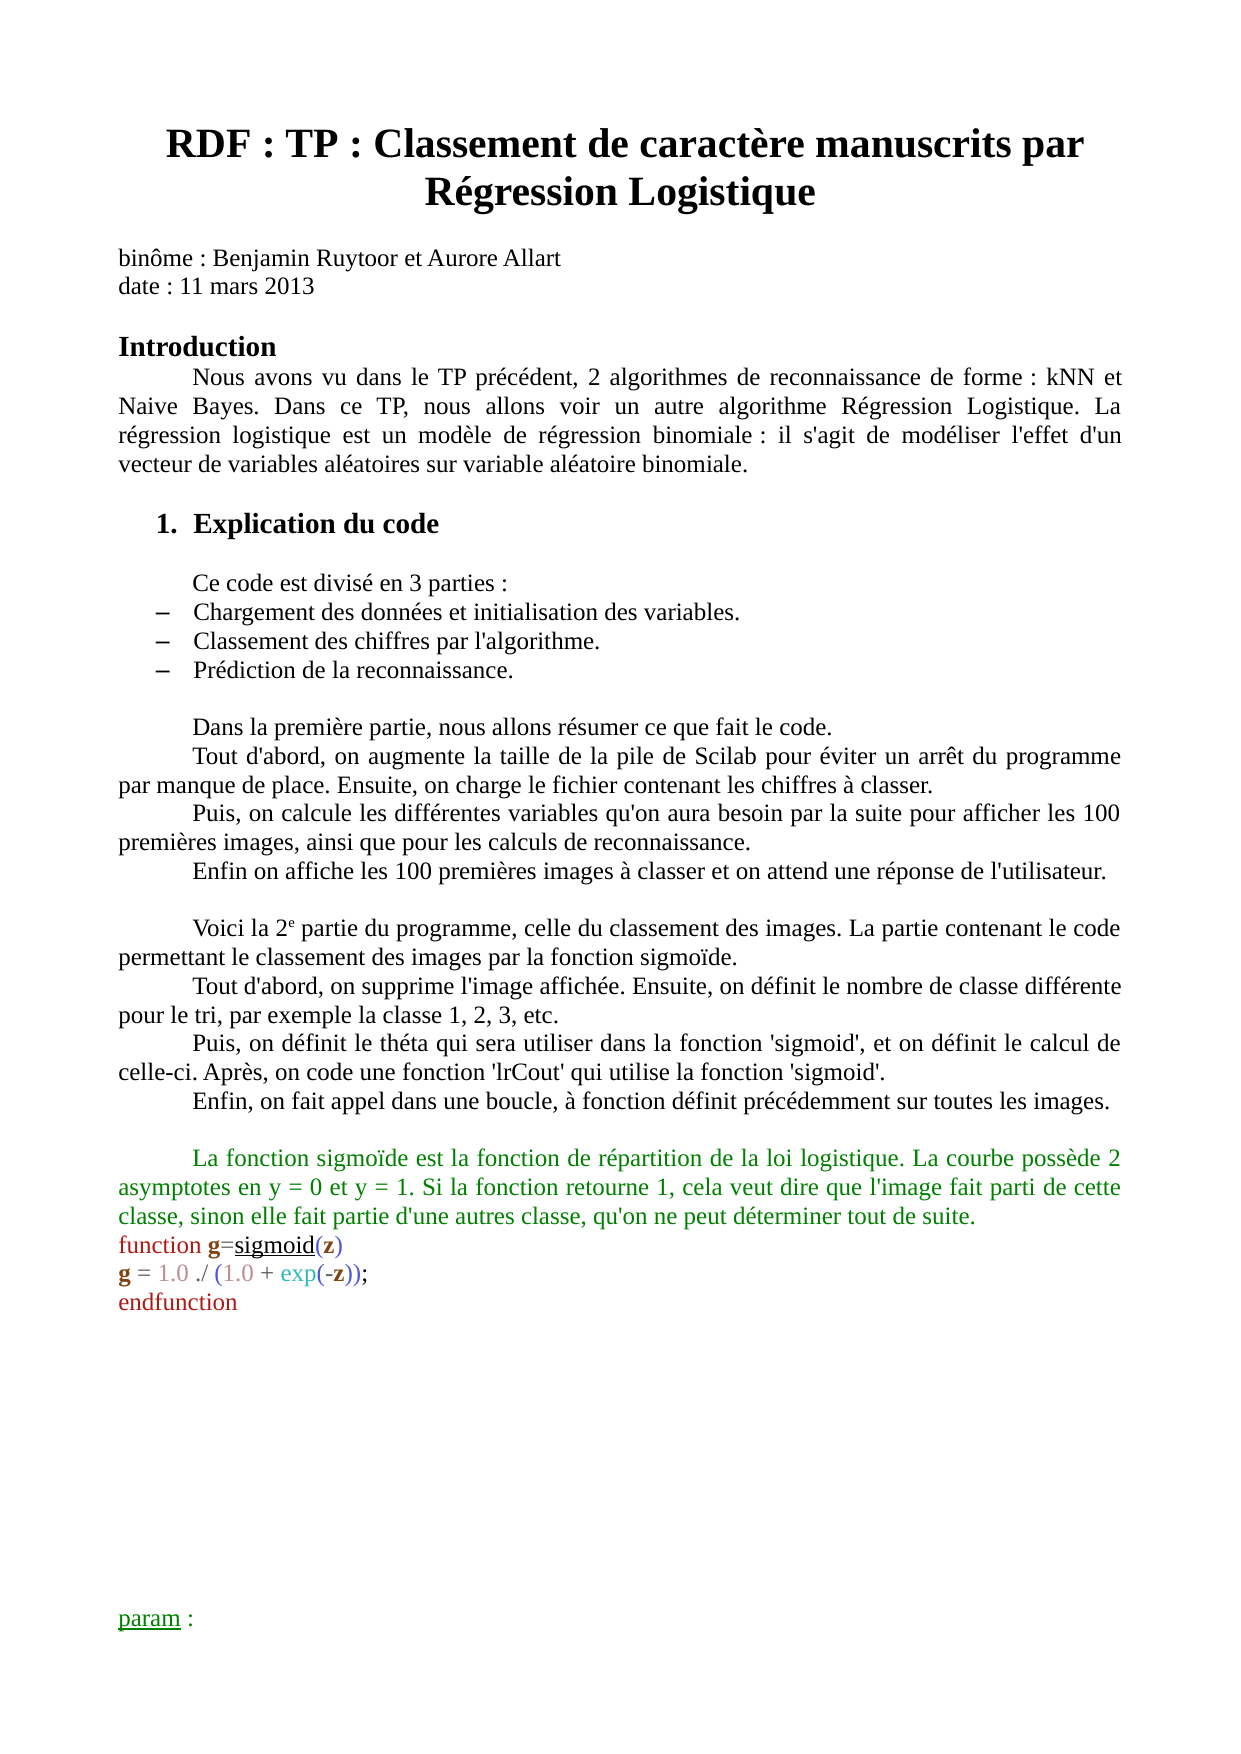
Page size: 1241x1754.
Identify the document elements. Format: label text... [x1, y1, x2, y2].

text Tout d'abord, on supprime l'image affichée. Ensuite, on définit le nombre de classe différente pour le tri, par exemple la classe 1, 2, 3, etc. [118, 971, 1122, 1028]
text param : [118, 1603, 1122, 1632]
text Enfin on affiche les 100 premières images à classer et on attend une réponse de l'utilisateur. [118, 856, 1122, 885]
text Introduction [118, 329, 1122, 362]
text date : 11 mars 2013 [118, 271, 1122, 300]
list Chargement des données et initialisation des variables. [156, 597, 1122, 626]
text endfunction [118, 1287, 1122, 1316]
text Puis, on calcule les différentes variables qu'on aura besoin par la suite pour afficher les 100 premières images, ainsi que pour les calculs de reconnaissance. [118, 798, 1122, 856]
text Tout d'abord, on augmente la taille de la pile de Scilab pour éviter un arrêt du programme par manque de place. Ensuite, on charge le fichier contenant les chiffres à classer. [118, 741, 1122, 798]
text function g=sigmoid(z) [118, 1230, 1122, 1258]
list Prédiction de la reconnaissance. [156, 655, 1122, 683]
text Enfin, on fait appel dans une boucle, à fonction définit précédemment sur toutes les images. [118, 1086, 1122, 1115]
list Explication du code [156, 506, 1122, 540]
list Classement des chiffres par l'algorithme. [156, 626, 1122, 655]
text Dans la première partie, nous allons résumer ce que fait le code. [118, 712, 1122, 741]
text La fonction sigmoïde est la fonction de répartition de la loi logistique. La courbe possède 2 asymptotes en y = 0 et y = 1. Si la fonction retourne 1, cela veut dire que l'image fait parti de cette classe, sinon elle fait partie d'une autres classe, qu'on ne peut déterminer tout de suite. [118, 1143, 1122, 1230]
text Puis, on définit le théta qui sera utiliser dans la fonction 'sigmoid', et on définit le calcul de celle-ci. Après, on code une fonction 'lrCout' qui utilise la fonction 'sigmoid'. [118, 1028, 1122, 1086]
text RDF : TP : Classement de caractère manuscrits par Régression Logistique [118, 118, 1122, 214]
text g = 1.0 ./ (1.0 + exp(-z)); [118, 1258, 1122, 1287]
text Nous avons vu dans le TP précédent, 2 algorithmes de reconnaissance de forme : kNN et Naive Bayes. Dans ce TP, nous allons voir un autre algorithme Régression Logistique. La régression logistique est un modèle de régression binomiale : il s'agit de modéliser l'effet d'un vecteur de variables aléatoires sur variable aléatoire binomiale. [118, 362, 1122, 477]
text Voici la 2e partie du programme, celle du classement des images. La partie contenant le code permettant le classement des images par la fonction sigmoïde. [118, 913, 1122, 971]
text Ce code est divisé en 3 parties : [118, 568, 1122, 597]
text binôme : Benjamin Ruytoor et Aurore Allart [118, 243, 1122, 271]
